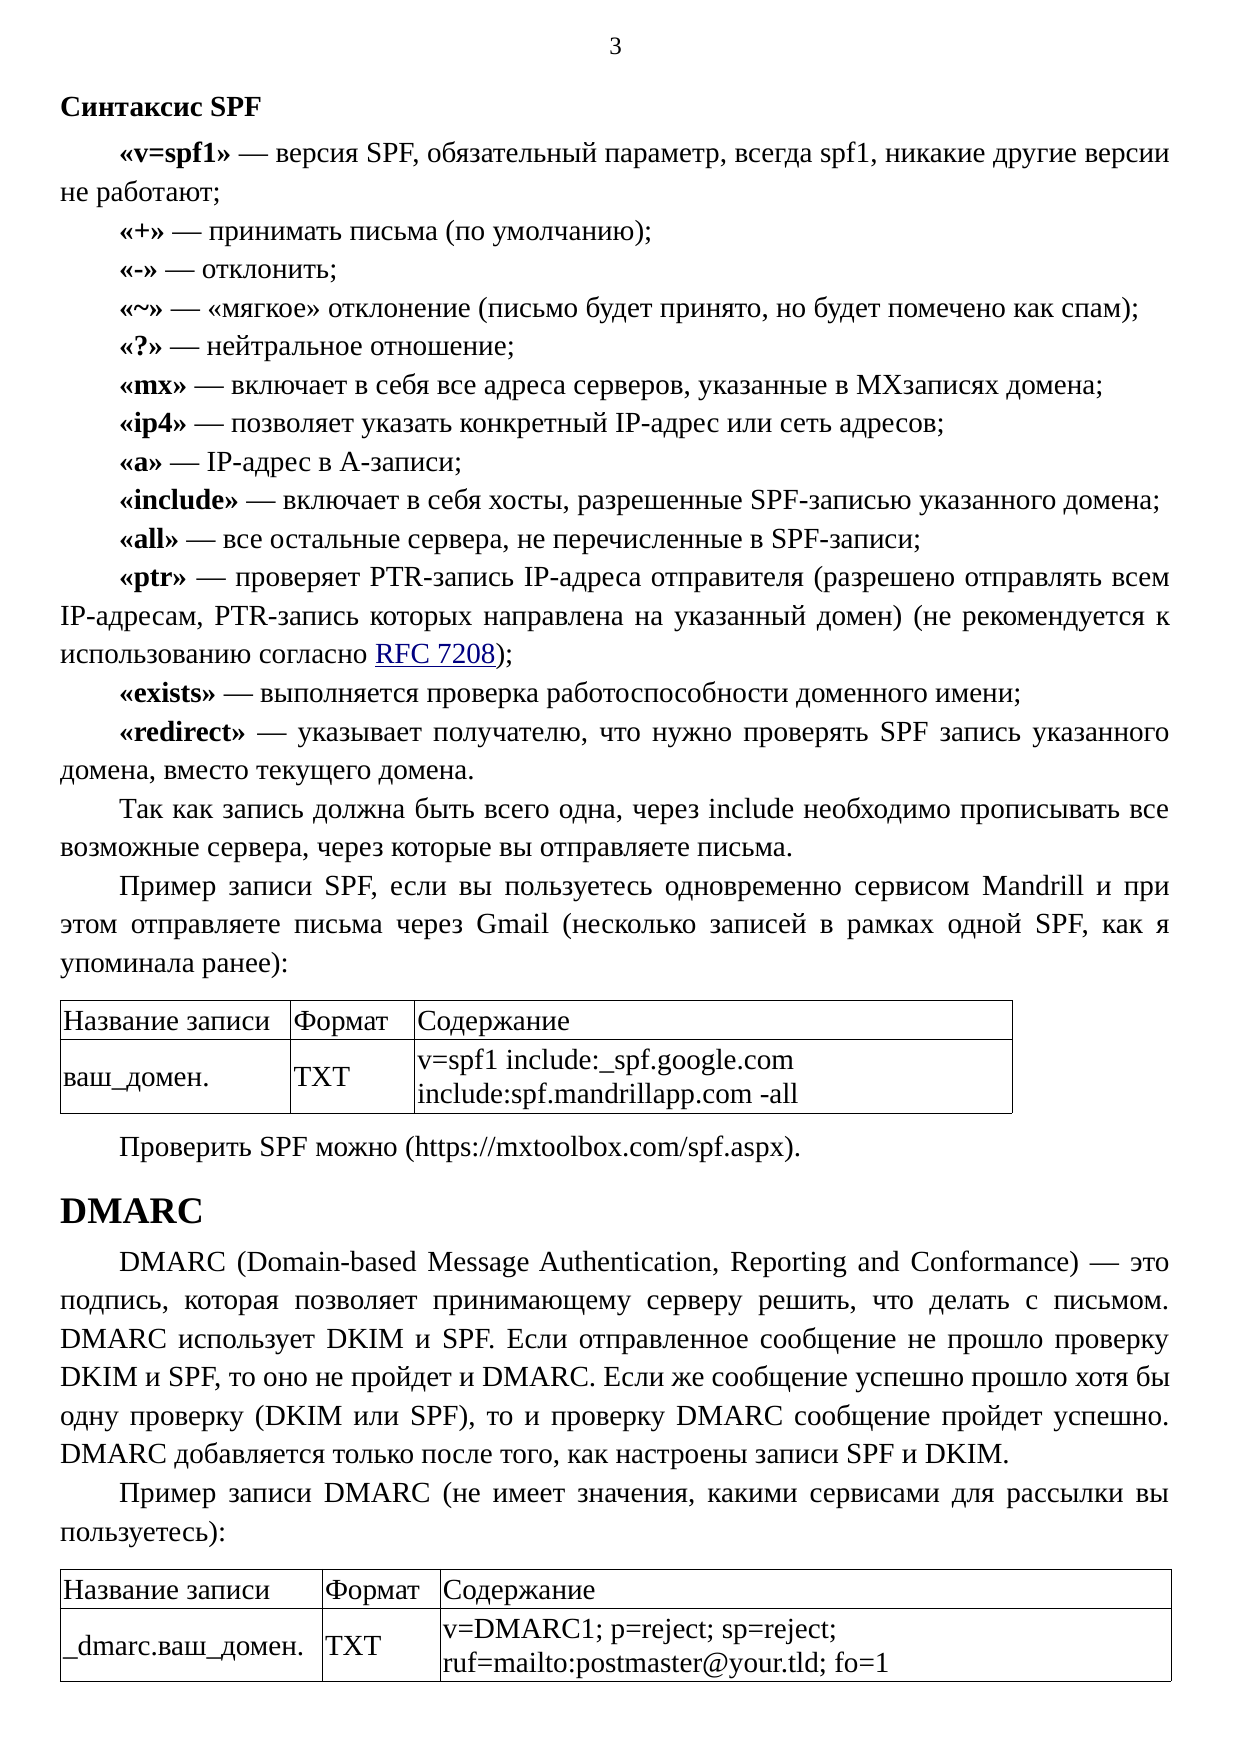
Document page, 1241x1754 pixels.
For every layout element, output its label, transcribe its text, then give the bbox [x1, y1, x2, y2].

text «mx» — включает в себя все адреса серверов, указанные в MXзаписях домена; [60, 367, 1171, 400]
text «ptr» — проверяет PTR-запись IP-адреса отправителя (разрешено отправлять всем IP-адресам, PTR-запись которых направлена на указанный домен) (не рекомендуется к использованию согласно RFC 7208); [60, 559, 1171, 670]
table_cell _dmarc.ваш_домен. [61, 1609, 322, 1681]
table_header Название записи [61, 1001, 290, 1039]
table_header Формат [323, 1570, 440, 1608]
subtitle Синтаксис SPF [60, 89, 1171, 123]
text «all» — все остальные сервера, не перечисленные в SPF-записи; [60, 521, 1171, 554]
subtitle DMARC [60, 1188, 1171, 1231]
table_cell TXT [291, 1040, 414, 1112]
table_header Название записи [61, 1570, 322, 1608]
text Пример записи DMARC (не имеет значения, какими сервисами для рассылки вы пользуетесь): [60, 1475, 1171, 1547]
table_header Содержание [441, 1570, 1171, 1608]
table_cell v=spf1 include:_spf.google.com include:spf.mandrillapp.com -all [415, 1040, 1012, 1112]
text «v=spf1» — версия SPF, обязательный параметр, всегда spf1, никакие другие версии не работают; [60, 136, 1171, 208]
table_header Формат [291, 1001, 414, 1039]
text «redirect» — указывает получателю, что нужно проверять SPF запись указанного домена, вместо текущего домена. [60, 714, 1171, 786]
text «ip4» — позволяет указать конкретный IP-адрес или сеть адресов; [60, 405, 1171, 439]
table_cell ваш_домен. [61, 1040, 290, 1112]
text «+» — принимать письма (по умолчанию); [60, 213, 1171, 246]
text «-» — отклонить; [60, 251, 1171, 285]
text Пример записи SPF, если вы пользуетесь одновременно сервисом Mandrill и при этом отправляете письма через Gmail (несколько записей в рамках одной SPF, как я упоминала ранее): [60, 868, 1171, 978]
table_cell v=DMARC1; p=reject; sp=reject; ruf=mailto:postmaster@your.tld; fo=1 [441, 1609, 1171, 1681]
text «a» — IP-адрес в A-записи; [60, 444, 1171, 477]
text «exists» — выполняется проверка работоспособности доменного имени; [60, 675, 1171, 709]
text Проверить SPF можно (https://mxtoolbox.com/spf.aspx). [60, 1129, 1171, 1162]
text DMARC (Domain-based Message Authentication, Reporting and Conformance) — это подпись, которая позволяет принимающему серверу решить, что делать с письмом. DMARC использует DKIM и SPF. Если отправленное сообщение не прошло проверку DKIM и SPF, то оно не пройдет и DMARC. Если же сообщение успешно прошло хотя бы одну проверку (DKIM или SPF), то и проверку DMARC сообщение пройдет успешно. DMARC добавляется только после того, как настроены записи SPF и DKIM. [60, 1244, 1171, 1470]
table_header Содержание [415, 1001, 1012, 1039]
text «?» — нейтральное отношение; [60, 328, 1171, 362]
table_cell TXT [323, 1609, 440, 1681]
text «~» — «мягкое» отклонение (письмо будет принято, но будет помечено как спам); [60, 290, 1171, 323]
text Так как запись должна быть всего одна, через include необходимо прописывать все возможные сервера, через которые вы отправляете письма. [60, 791, 1171, 863]
text «include» — включает в себя хосты, разрешенные SPF-записью указанного домена; [60, 482, 1171, 516]
